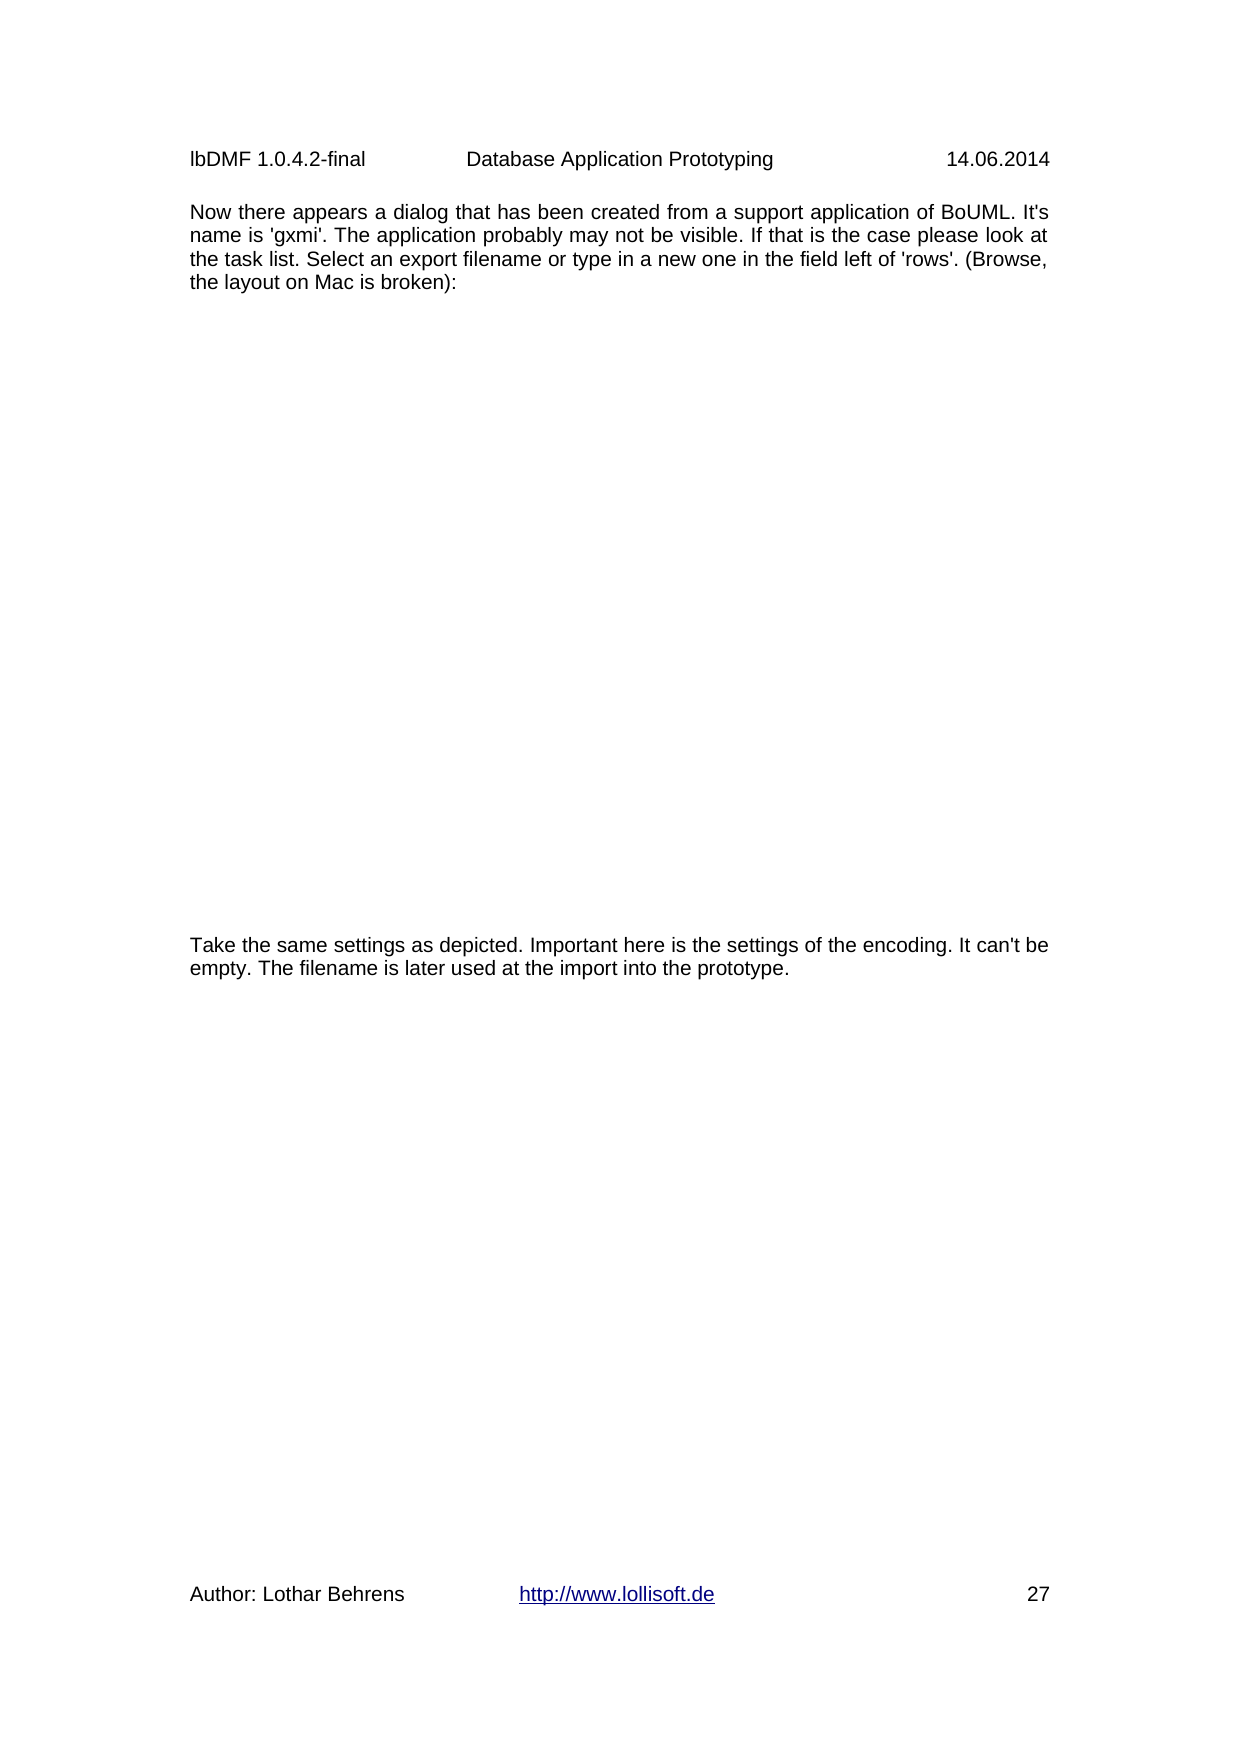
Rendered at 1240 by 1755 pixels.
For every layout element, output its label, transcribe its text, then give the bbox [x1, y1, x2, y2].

text Take the same settings as depicted. Important here is the settings of the encoding. It can't be empty. The filename is later used at the import into the prototype. [189, 934, 1050, 980]
text Now there appears a dialog that has been created from a support application of BoUML. It's name is 'gxmi'. The application probably may not be visible. If that is the case please look at the task list. Select an export filename or type in a new one in the field left of 'rows'. (Browse, the layout on Mac is broken): [189, 201, 1050, 293]
